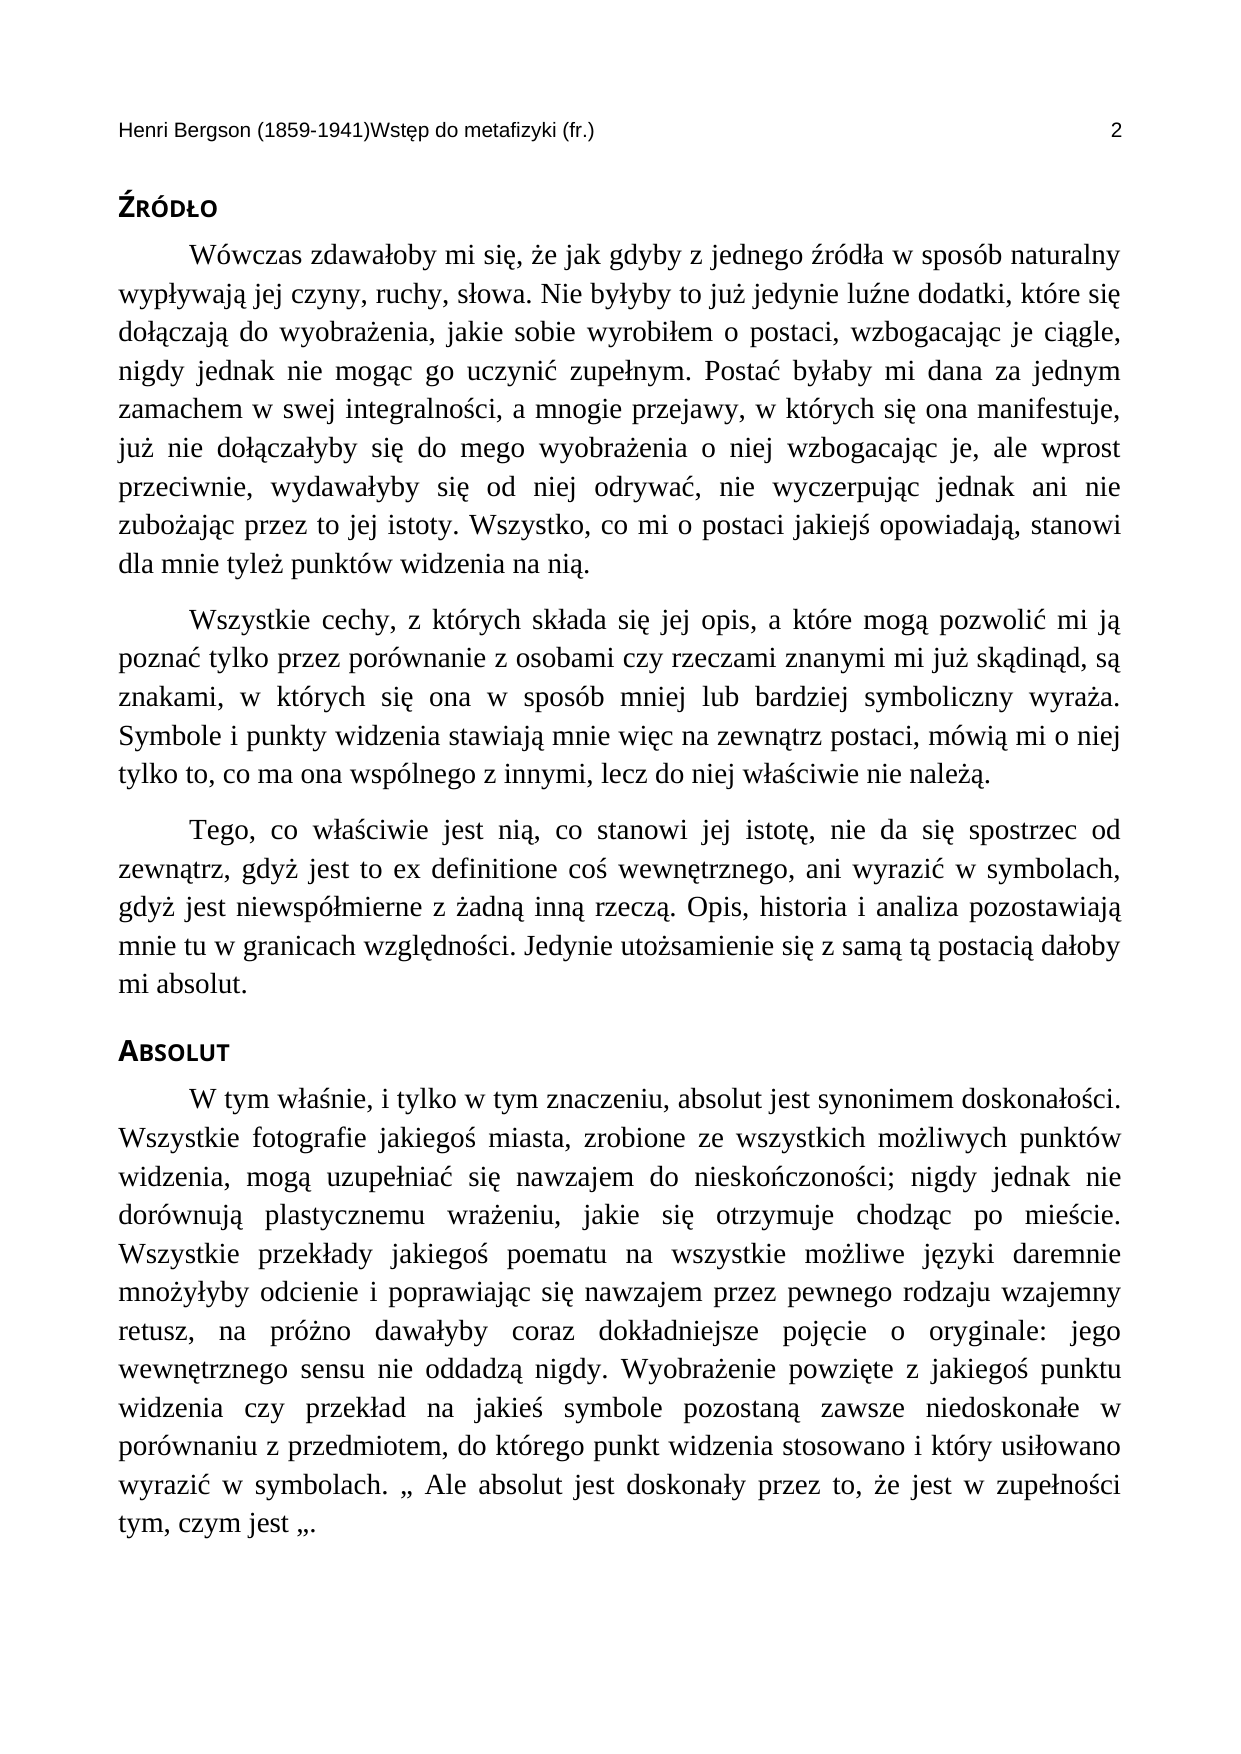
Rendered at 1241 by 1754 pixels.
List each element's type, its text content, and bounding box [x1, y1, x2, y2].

text W tym właśnie, i tylko w tym znaczeniu, absolut jest synonimem doskonałości. Wszystkie fotografie jakiegoś miasta, zrobione ze wszystkich możliwych punktów widzenia, mogą uzupełniać się nawzajem do nieskończoności; nigdy jednak nie dorównują plastycznemu wrażeniu, jakie się otrzymuje chodząc po mieście. Wszystkie przekłady jakiegoś poematu na wszystkie możliwe języki daremnie mnożyłyby odcienie i poprawiając się nawzajem przez pewnego rodzaju wzajemny retusz, na próżno dawałyby coraz dokładniejsze pojęcie o oryginale: jego wewnętrznego sensu nie oddadzą nigdy. Wyobrażenie powzięte z jakiegoś punktu widzenia czy przekład na jakieś symbole pozostaną zawsze niedoskonałe w porównaniu z przedmiotem, do którego punkt widzenia stosowano i który usiłowano wyrazić w symbolach. „ Ale absolut jest doskonały przez to, że jest w zupełności tym, czym jest „. [118, 1082, 1122, 1539]
subtitle Absolut [118, 1030, 1122, 1070]
text Wszystkie cechy, z których składa się jej opis, a które mogą pozwolić mi ją poznać tylko przez porównanie z osobami czy rzeczami znanymi mi już skądinąd, są znakami, w których się ona w sposób mniej lub bardziej symboliczny wyraża. Symbole i punkty widzenia stawiają mnie więc na zewnątrz postaci, mówią mi o niej tylko to, co ma ona wspólnego z innymi, lecz do niej właściwie nie należą. [118, 602, 1122, 790]
subtitle Źródło [118, 186, 1122, 226]
text Wówczas zdawałoby mi się, że jak gdyby z jednego źródła w sposób naturalny wypływają jej czyny, ruchy, słowa. Nie byłyby to już jedynie luźne dodatki, które się dołączają do wyobrażenia, jakie sobie wyrobiłem o postaci, wzbogacając je ciągle, nigdy jednak nie mogąc go uczynić zupełnym. Postać byłaby mi dana za jednym zamachem w swej integralności, a mnogie przejawy, w których się ona manifestuje, już nie dołączałyby się do mego wyobrażenia o niej wzbogacając je, ale wprost przeciwnie, wydawałyby się od niej odrywać, nie wyczerpując jednak ani nie zubożając przez to jej istoty. Wszystko, co mi o postaci jakiejś opowiadają, stanowi dla mnie tyleż punktów widzenia na nią. [118, 237, 1122, 579]
text Tego, co właściwie jest nią, co stanowi jej istotę, nie da się spostrzec od zewnątrz, gdyż jest to ex definitione coś wewnętrznego, ani wyrazić w symbolach, gdyż jest niewspółmierne z żadną inną rzeczą. Opis, historia i analiza pozostawiają mnie tu w granicach względności. Jedynie utożsamienie się z samą tą postacią dałoby mi absolut. [118, 812, 1122, 1000]
